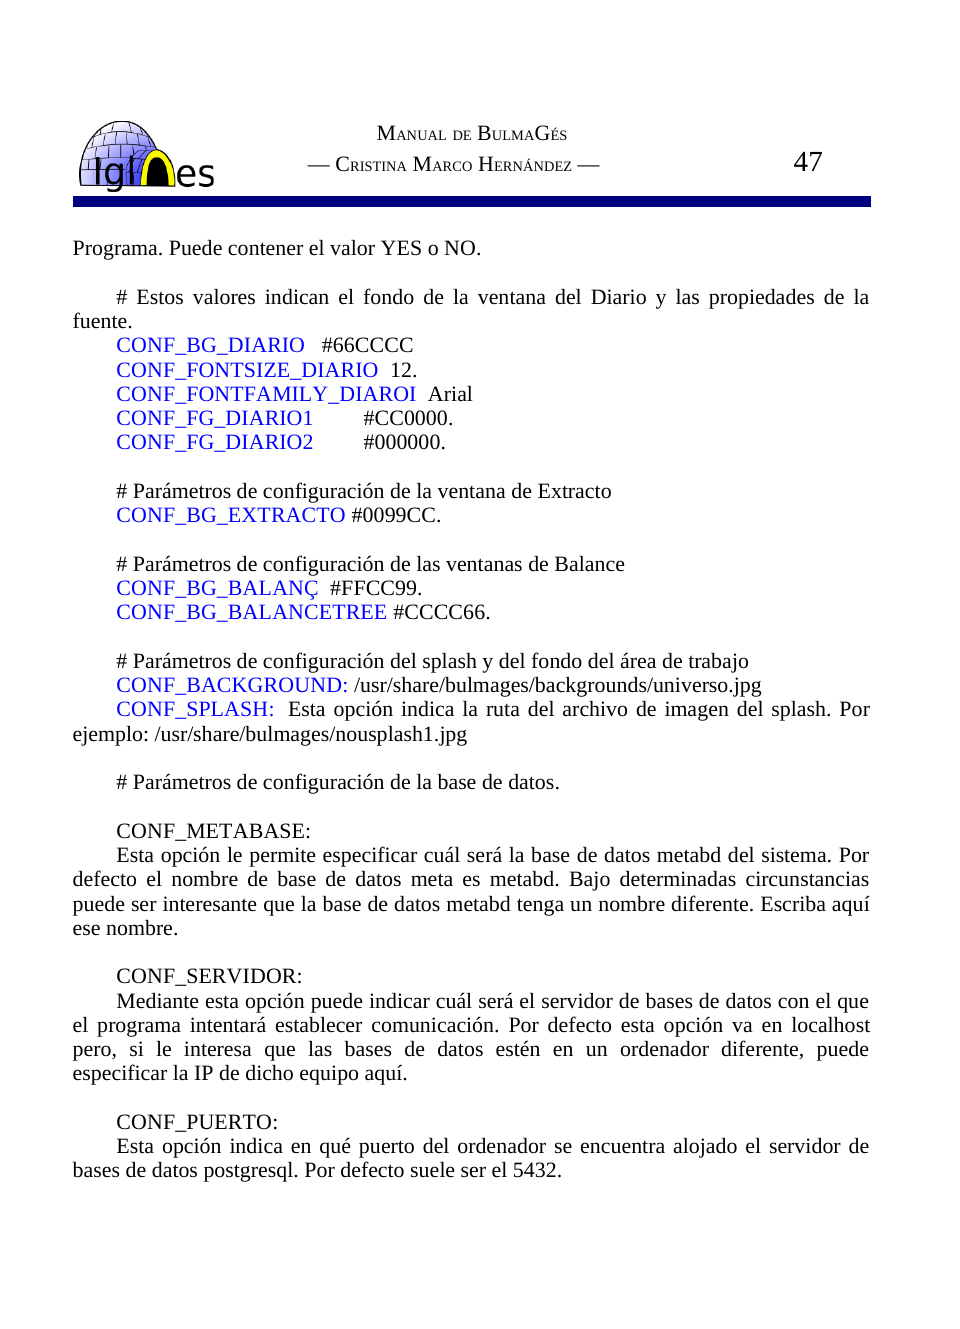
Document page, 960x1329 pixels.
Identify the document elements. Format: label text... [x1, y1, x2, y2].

text Esta opción indica en qué puerto del ordenador se encuentra alojado el servidor de bases de datos postgresql. Por defecto suele ser el 5432. [72, 1134, 871, 1207]
text CONF_SPLASH: Esta opción indica la ruta del archivo de imagen del splash. Por ejemplo: /usr/share/bulmages/nousplash1.jpg [72, 697, 871, 746]
text CONF_BG_EXTRACTO #0099CC. [72, 503, 871, 527]
text Mediante esta opción puede indicar cuál será el servidor de bases de datos con el que el programa intentará establecer comunicación. Por defecto esta opción va en localhost pero, si le interesa que las bases de datos estén en un ordenador diferente, puede especificar la IP de dicho equipo aquí. [72, 988, 871, 1086]
text Programa. Puede contener el valor YES o NO. [72, 236, 871, 260]
picture [79, 121, 214, 192]
text CONF_FG_DIARIO1 #CC0000. [72, 406, 871, 430]
text CONF_FG_DIARIO2 #000000. [72, 430, 871, 454]
text CONF_BG_BALANCETREE #CCCC66. [72, 600, 871, 624]
text CONF_SERVIDOR: [72, 964, 871, 988]
text # Parámetros de configuración de las ventanas de Balance [72, 552, 871, 576]
text CONF_PUERTO: [72, 1110, 871, 1134]
text CONF_BG_BALANÇ #FFCC99. [72, 576, 871, 600]
text # Parámetros de configuración de la ventana de Extracto [72, 479, 871, 503]
text Esta opción le permite especificar cuál será la base de datos metabd del sistema. Por defecto el nombre de base de datos meta es metabd. Bajo determinadas circunstancias puede ser interesante que la base de datos metabd tenga un nombre diferente. Escriba aquí ese nombre. [72, 843, 871, 940]
text CONF_METABASE: [72, 819, 871, 843]
text # Parámetros de configuración del splash y del fondo del área de trabajo [72, 649, 871, 673]
text CONF_FONTFAMILY_DIAROI Arial [72, 382, 871, 406]
text # Parámetros de configuración de la base de datos. [72, 770, 871, 794]
text CONF_BACKGROUND: /usr/share/bulmages/backgrounds/universo.jpg [72, 673, 871, 697]
text # Estos valores indican el fondo de la ventana del Diario y las propiedades de la fuente. [72, 285, 871, 333]
text CONF_BG_DIARIO #66CCCC [72, 333, 871, 357]
text CONF_FONTSIZE_DIARIO 12. [72, 357, 871, 382]
